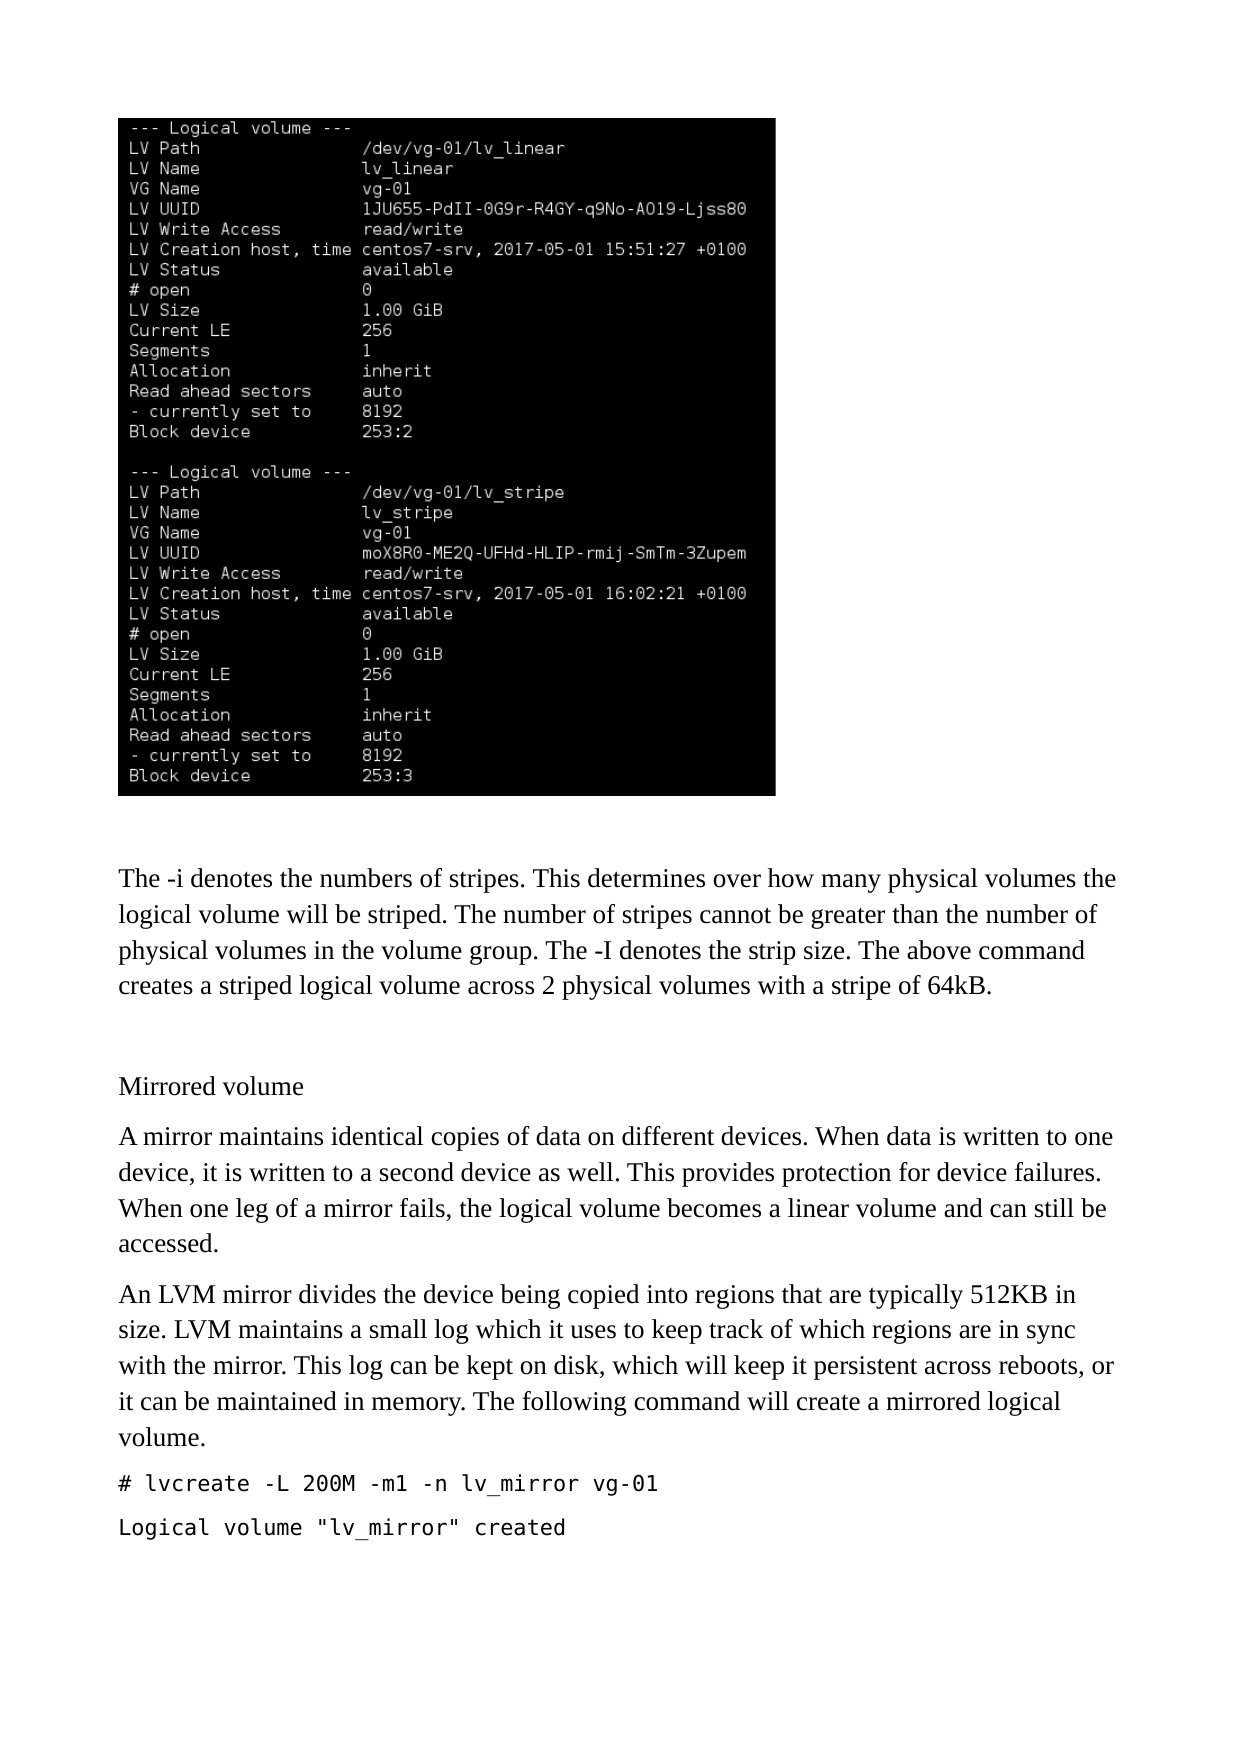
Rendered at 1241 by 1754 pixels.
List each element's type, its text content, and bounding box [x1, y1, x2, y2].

text ­ [118, 1020, 1122, 1051]
text A mirror maintains identical copies of data on different devices. When data is written to one device, it is written to a second device as well. This provides protection for device failures. When one leg of a mirror fails, the logical volume becomes a linear volume and can still be accessed. [118, 1120, 1122, 1259]
text Logical volume "lv_mirror" created [118, 1515, 1122, 1541]
picture [118, 118, 776, 796]
text The -i denotes the numbers of stripes. This determines over how many physical volumes the logical volume will be striped. The number of stripes cannot be greater than the number of physical volumes in the volume group. The -I denotes the strip size. The above command creates a striped logical volume across 2 physical volumes with a stripe of 64kB. [118, 862, 1122, 1001]
text Mirrored volume [118, 1070, 1122, 1101]
text # lvcreate -L 200M -m1 -n lv_mirror vg-01 [118, 1471, 1122, 1497]
text An LVM mirror divides the device being copied into regions that are typically 512KB in size. LVM maintains a small log which it uses to keep track of which regions are in sync with the mirror. This log can be kept on disk, which will keep it persistent across reboots, or it can be maintained in memory. The following command will create a mirrored logical volume. [118, 1278, 1122, 1452]
